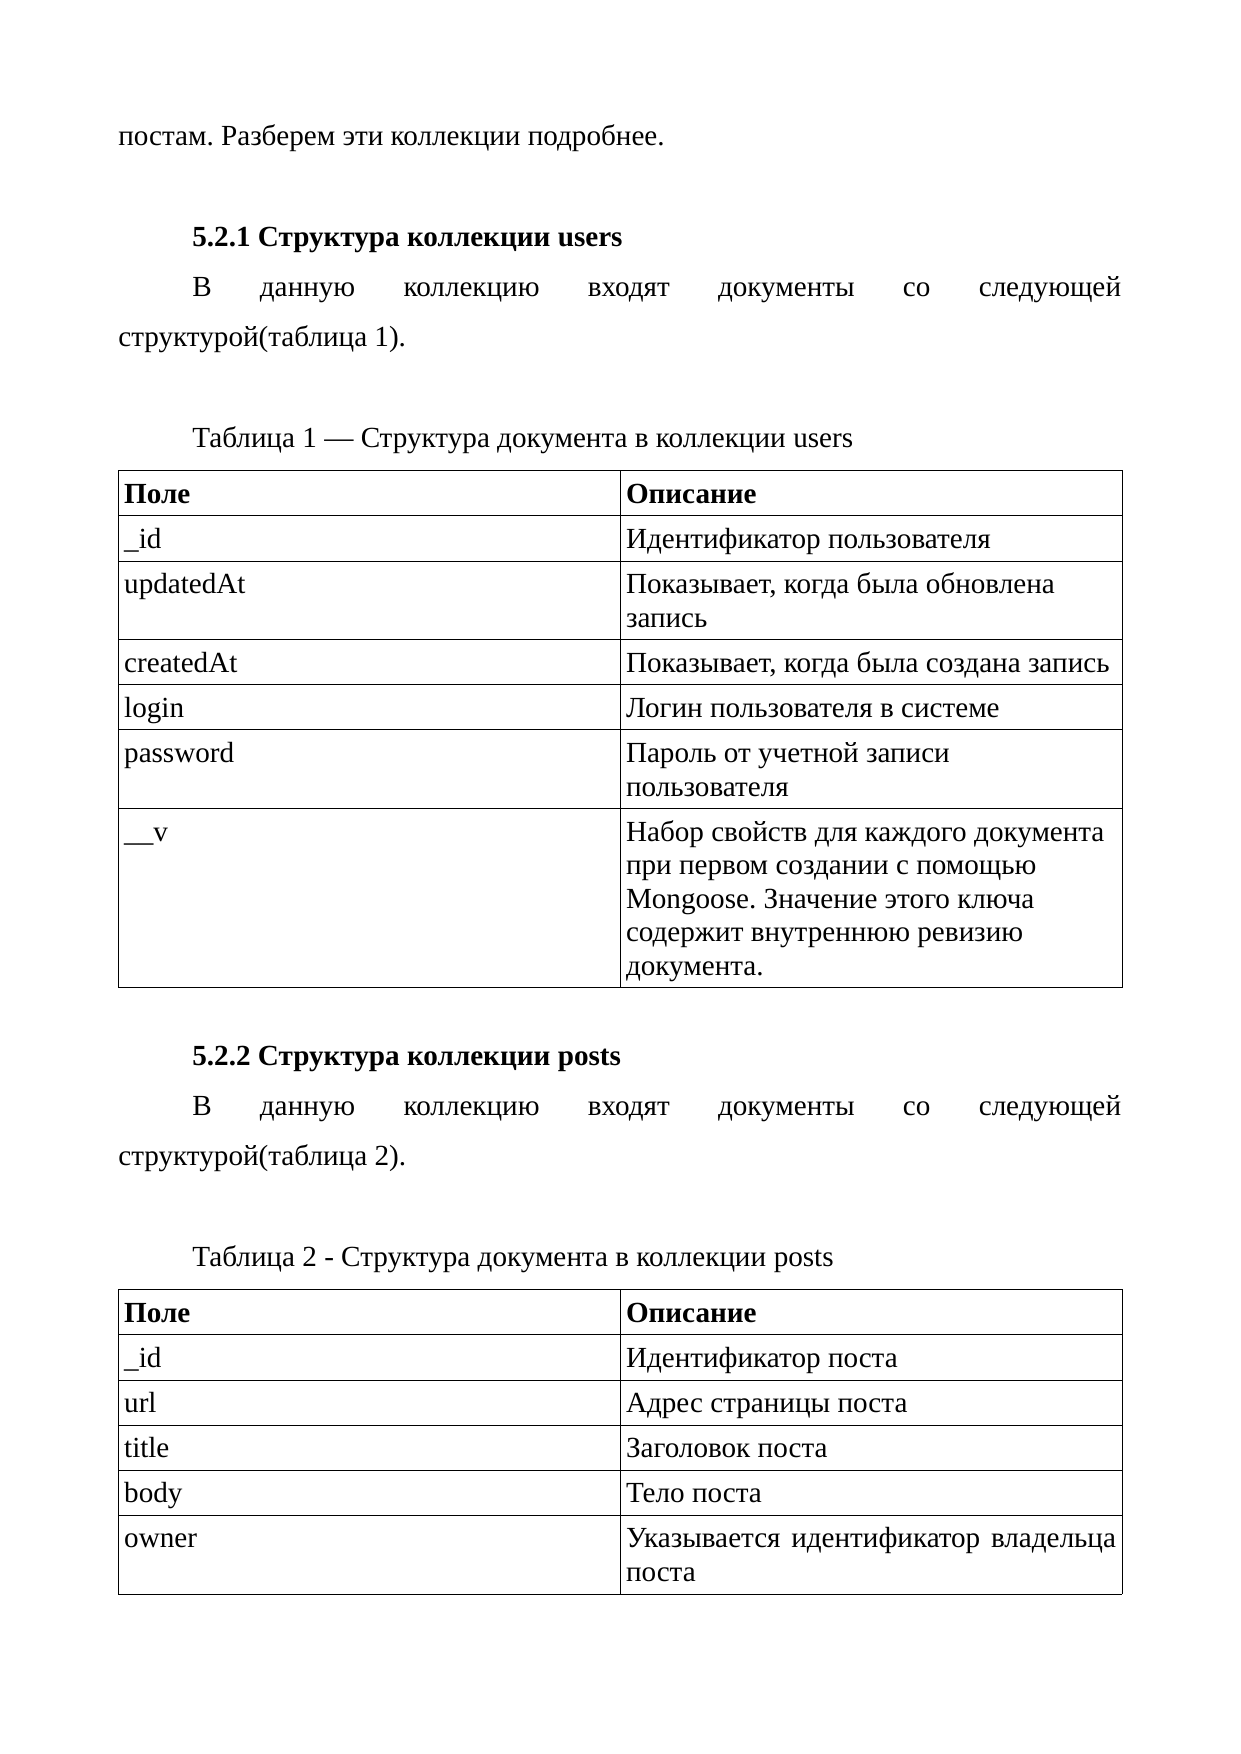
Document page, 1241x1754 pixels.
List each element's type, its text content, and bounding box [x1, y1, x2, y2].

table_cell login [119, 685, 620, 729]
subtitle 5.2.1 Структура коллекции users [118, 219, 1122, 252]
table_cell __v [119, 809, 620, 987]
table_cell updatedAt [119, 562, 620, 639]
table_cell Идентификатор поста [621, 1335, 1122, 1379]
text Таблица 2 - Структура документа в коллекции posts [118, 1239, 1122, 1272]
table_cell createdAt [119, 640, 620, 684]
table_cell Пароль от учетной записи пользователя [621, 730, 1122, 808]
table_cell title [119, 1426, 620, 1470]
table_cell Показывает, когда была создана запись [621, 640, 1122, 684]
table_header Описание [621, 1290, 1122, 1334]
table_cell password [119, 730, 620, 808]
text постам. Разберем эти коллекции подробнее. [118, 118, 1122, 152]
table_cell _id [119, 1335, 620, 1379]
table_header Поле [119, 1290, 620, 1334]
text В данную коллекцию входят документы со следующей структурой(таблица 1). [118, 269, 1122, 353]
table_header Описание [621, 471, 1122, 515]
table_cell Адрес страницы поста [621, 1381, 1122, 1424]
table_cell Тело поста [621, 1471, 1122, 1515]
table_cell Идентификатор пользователя [621, 516, 1122, 561]
table_cell owner [119, 1516, 620, 1593]
table_cell _id [119, 516, 620, 561]
text Таблица 1 — Структура документа в коллекции users [118, 420, 1122, 453]
subtitle 5.2.2 Структура коллекции posts [118, 1038, 1122, 1071]
table_cell Набор свойств для каждого документа при первом создании с помощью Mongoose. Значение этого ключа содержит внутреннюю ревизию документа. [621, 809, 1122, 987]
table_cell Заголовок поста [621, 1426, 1122, 1470]
table_cell url [119, 1381, 620, 1424]
table_header Поле [119, 471, 620, 515]
table_cell Логин пользователя в системе [621, 685, 1122, 729]
table_cell Указывается идентификатор владельца поста [621, 1516, 1122, 1593]
table_cell body [119, 1471, 620, 1515]
text В данную коллекцию входят документы со следующей структурой(таблица 2). [118, 1088, 1122, 1172]
table_cell Показывает, когда была обновлена запись [621, 562, 1122, 639]
